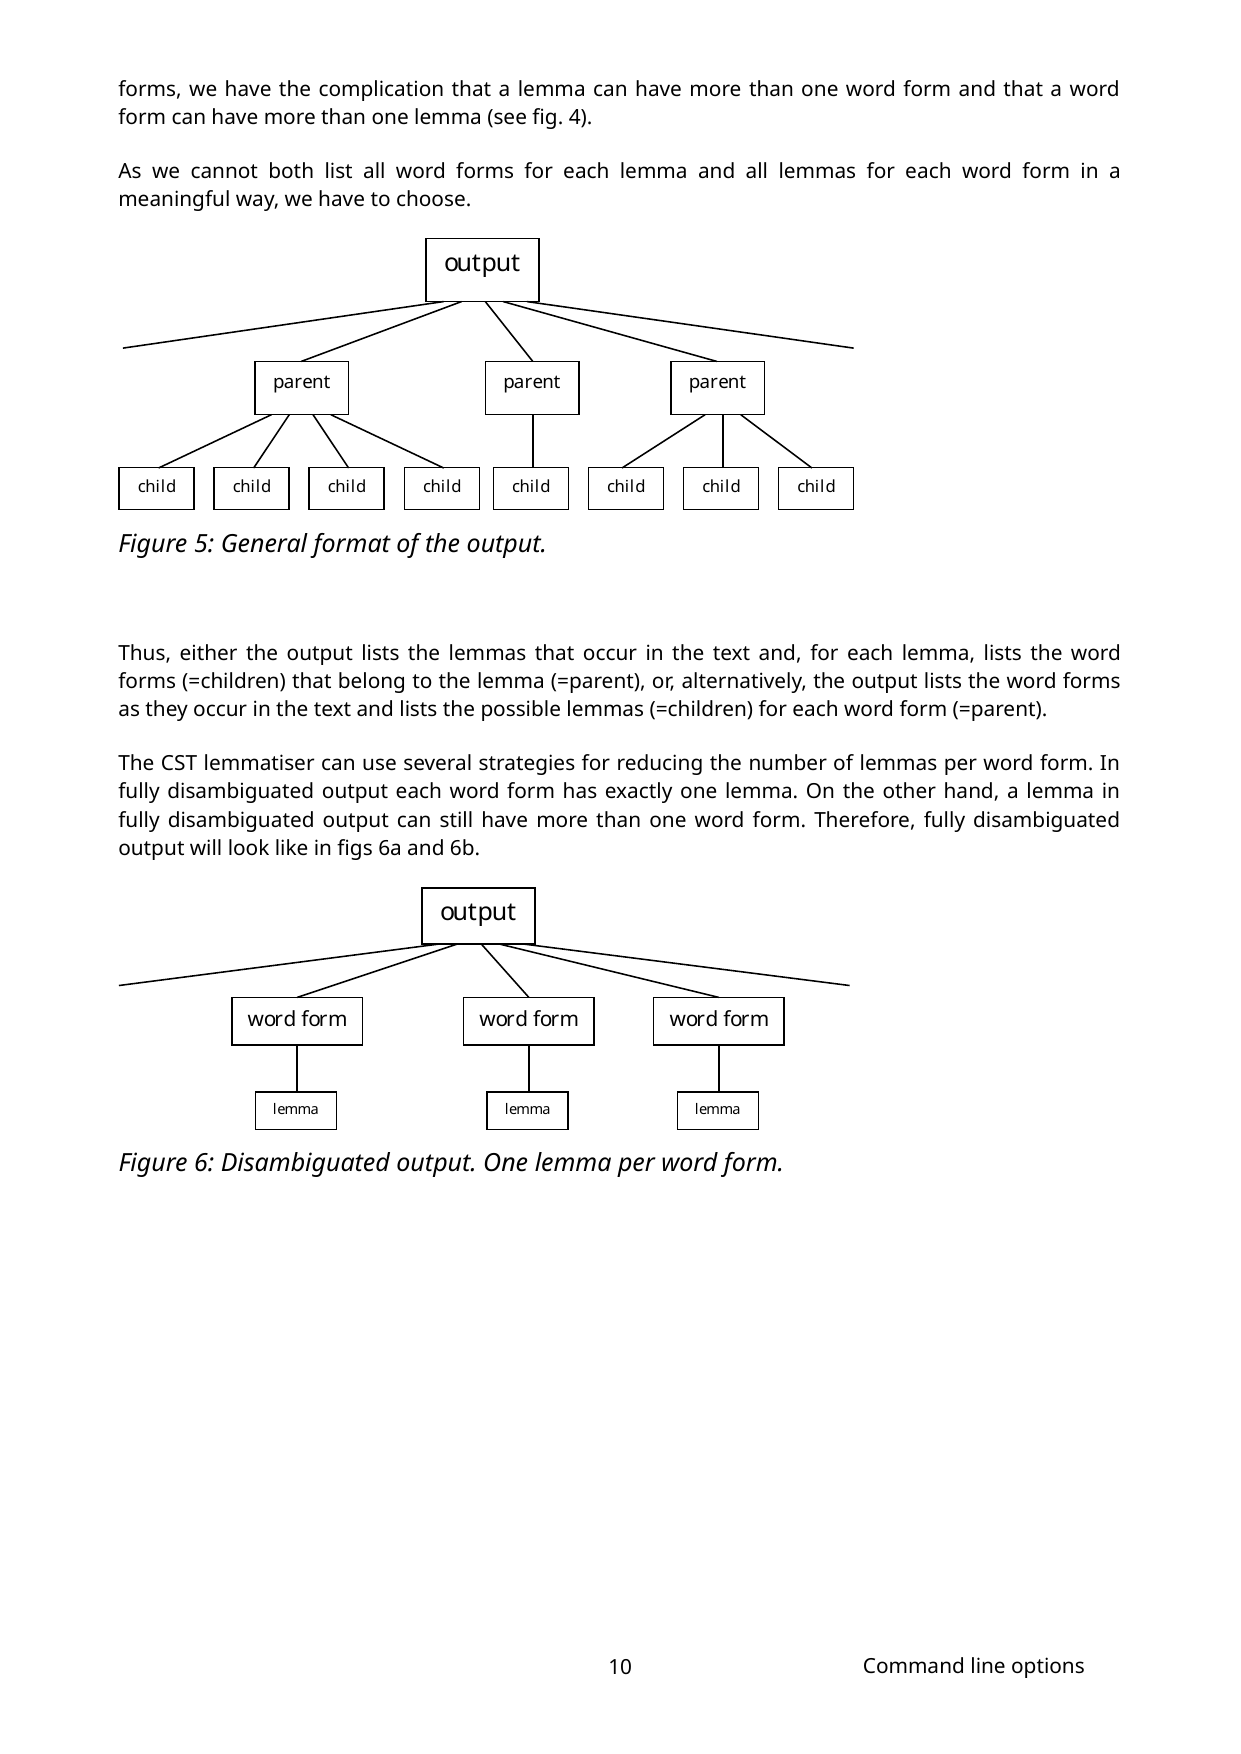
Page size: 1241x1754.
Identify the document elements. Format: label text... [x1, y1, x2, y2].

text As we cannot both list all word forms for each lemma and all lemmas for each word form in a meaningful way, we have to choose. [118, 156, 1122, 213]
text Thus, either the output lists the lemmas that occur in the text and, for each lemma, lists the word forms (=children) that belong to the lemma (=parent), or, alternatively, the output lists the word forms as they occur in the text and lists the possible lemmas (=children) for each word form (=parent). [118, 638, 1122, 723]
text Figure 6: Disambiguated output. One lemma per word form. [118, 899, 851, 1179]
text Figure 5: General format of the output. [118, 250, 856, 559]
text The CST lemmatiser can use several strategies for reducing the number of lemmas per word form. In fully disambiguated output each word form has exactly one lemma. On the other hand, a lemma in fully disambiguated output can still have more than one word form. Therefore, fully disambiguated output will look like in figs 6a and 6b. [118, 748, 1122, 862]
text forms, we have the complication that a lemma can have more than one word form and that a word form can have more than one lemma (see fig. 4). [118, 74, 1122, 131]
